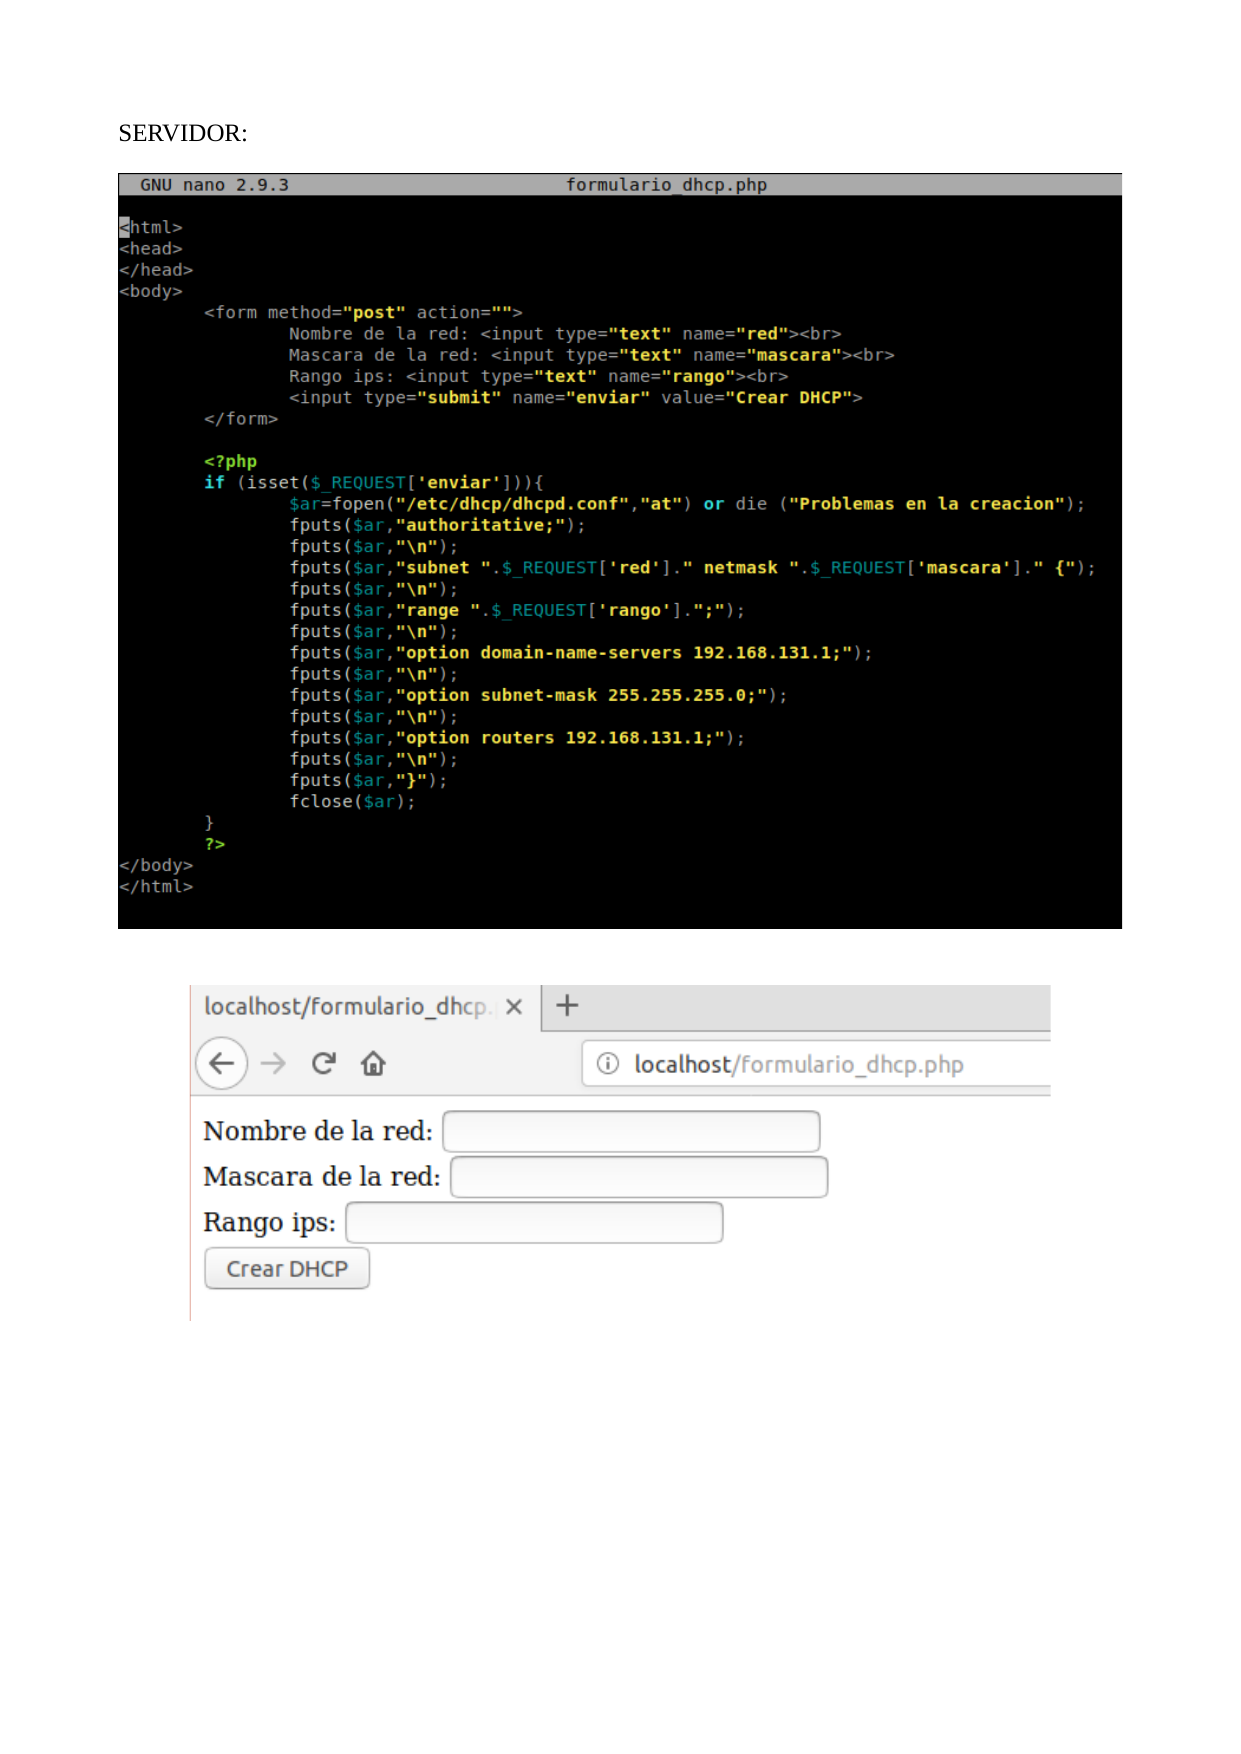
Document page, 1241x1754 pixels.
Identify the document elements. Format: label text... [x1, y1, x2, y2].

text SERVIDOR: [118, 118, 1122, 147]
picture [189, 985, 1051, 1321]
picture [118, 173, 1123, 929]
